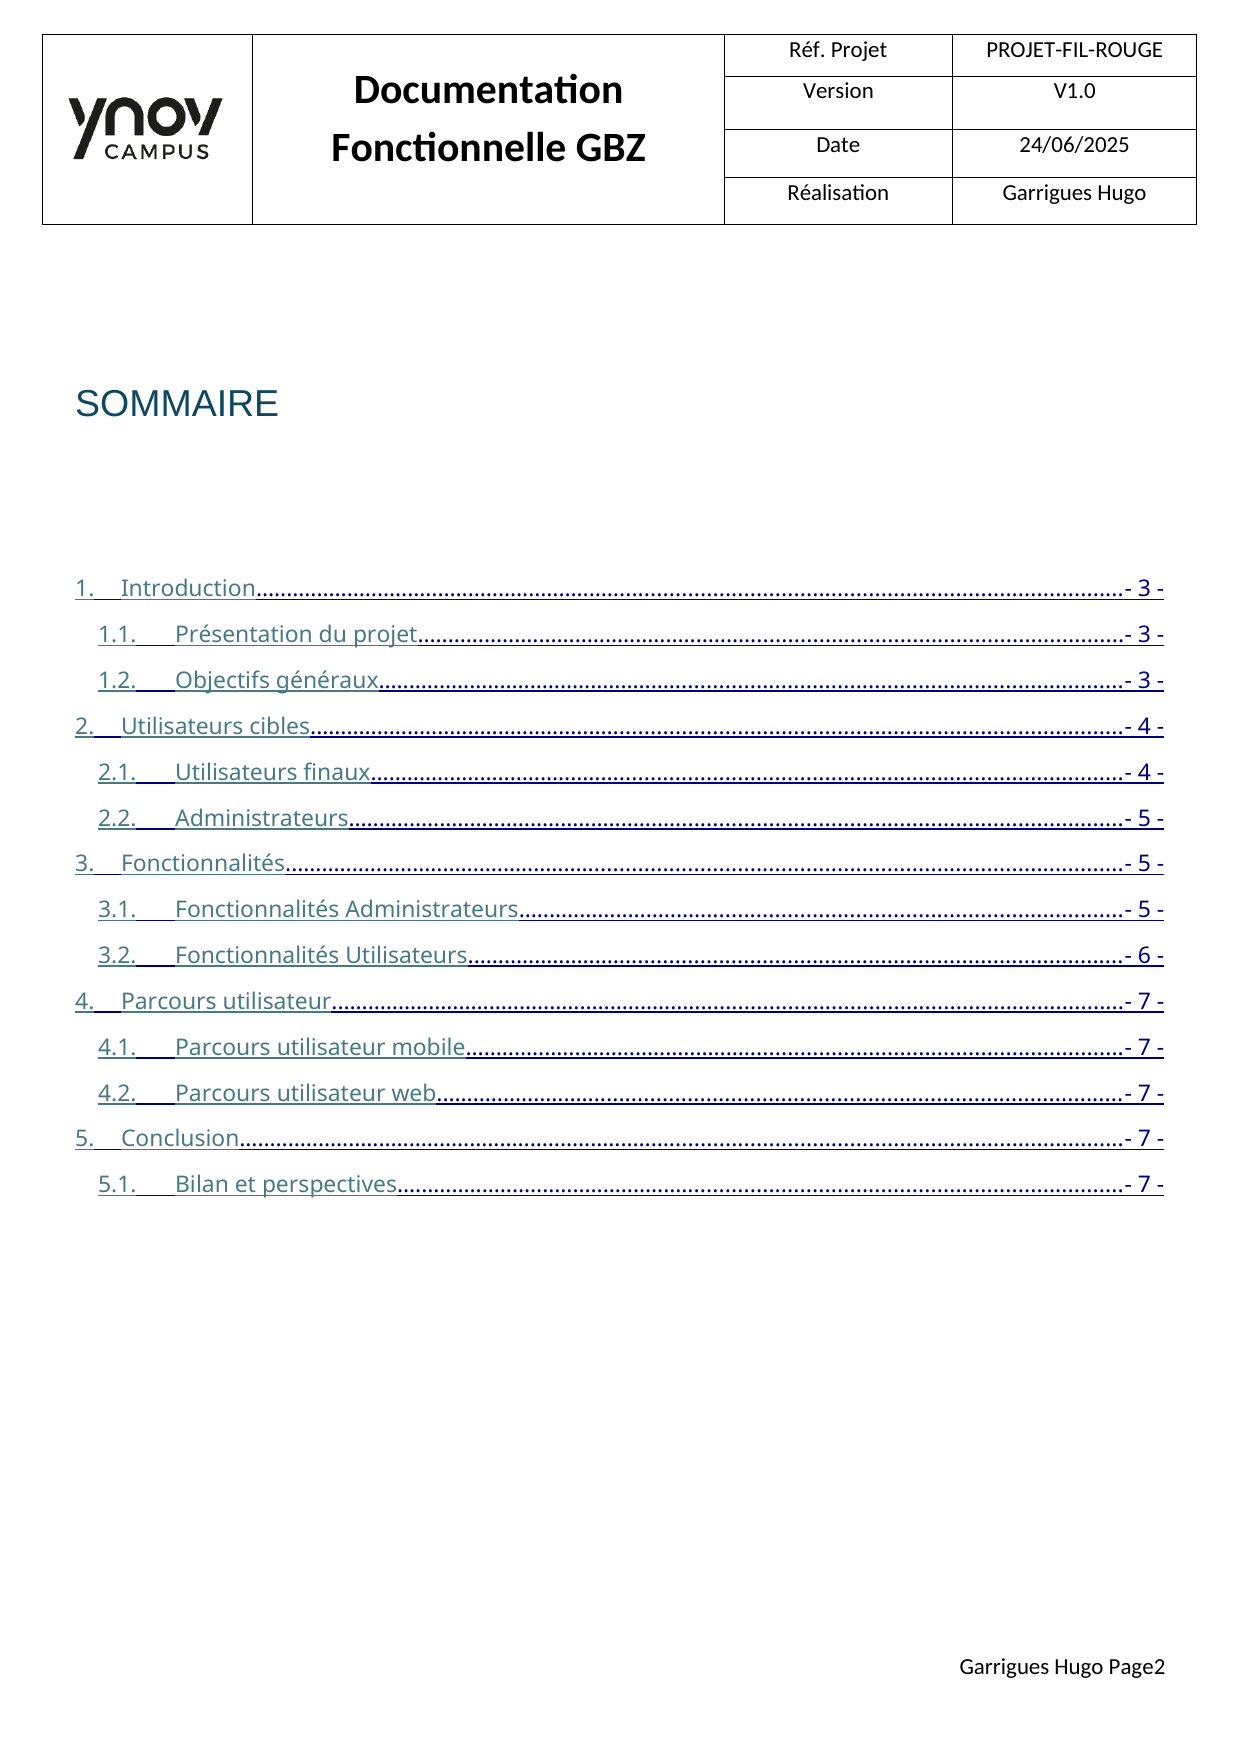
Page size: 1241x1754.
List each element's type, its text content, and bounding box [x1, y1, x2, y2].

text 2.2. Administrateurs - 5 - [98, 799, 1165, 833]
text SOMMAIRE [75, 381, 1165, 424]
text 3.2. Fonctionnalités Utilisateurs - 6 - [98, 937, 1165, 971]
text 3. Fonctionnalités - 5 - [75, 845, 1165, 879]
text 1.2. Objectifs généraux - 3 - [98, 662, 1165, 696]
text 4. Parcours utilisateur - 7 - [75, 983, 1165, 1017]
text 2.1. Utilisateurs finaux - 4 - [98, 753, 1165, 787]
text 3.1. Fonctionnalités Administrateurs - 5 - [98, 891, 1165, 925]
text 1. Introduction - 3 - [75, 570, 1165, 604]
text 1.1. Présentation du projet - 3 - [98, 616, 1165, 650]
text 5. Conclusion - 7 - [75, 1120, 1165, 1154]
text 4.1. Parcours utilisateur mobile - 7 - [98, 1028, 1165, 1062]
text 4.2. Parcours utilisateur web - 7 - [98, 1074, 1165, 1108]
text 5.1. Bilan et perspectives - 7 - [98, 1166, 1165, 1200]
text 2. Utilisateurs cibles - 4 - [75, 708, 1165, 742]
